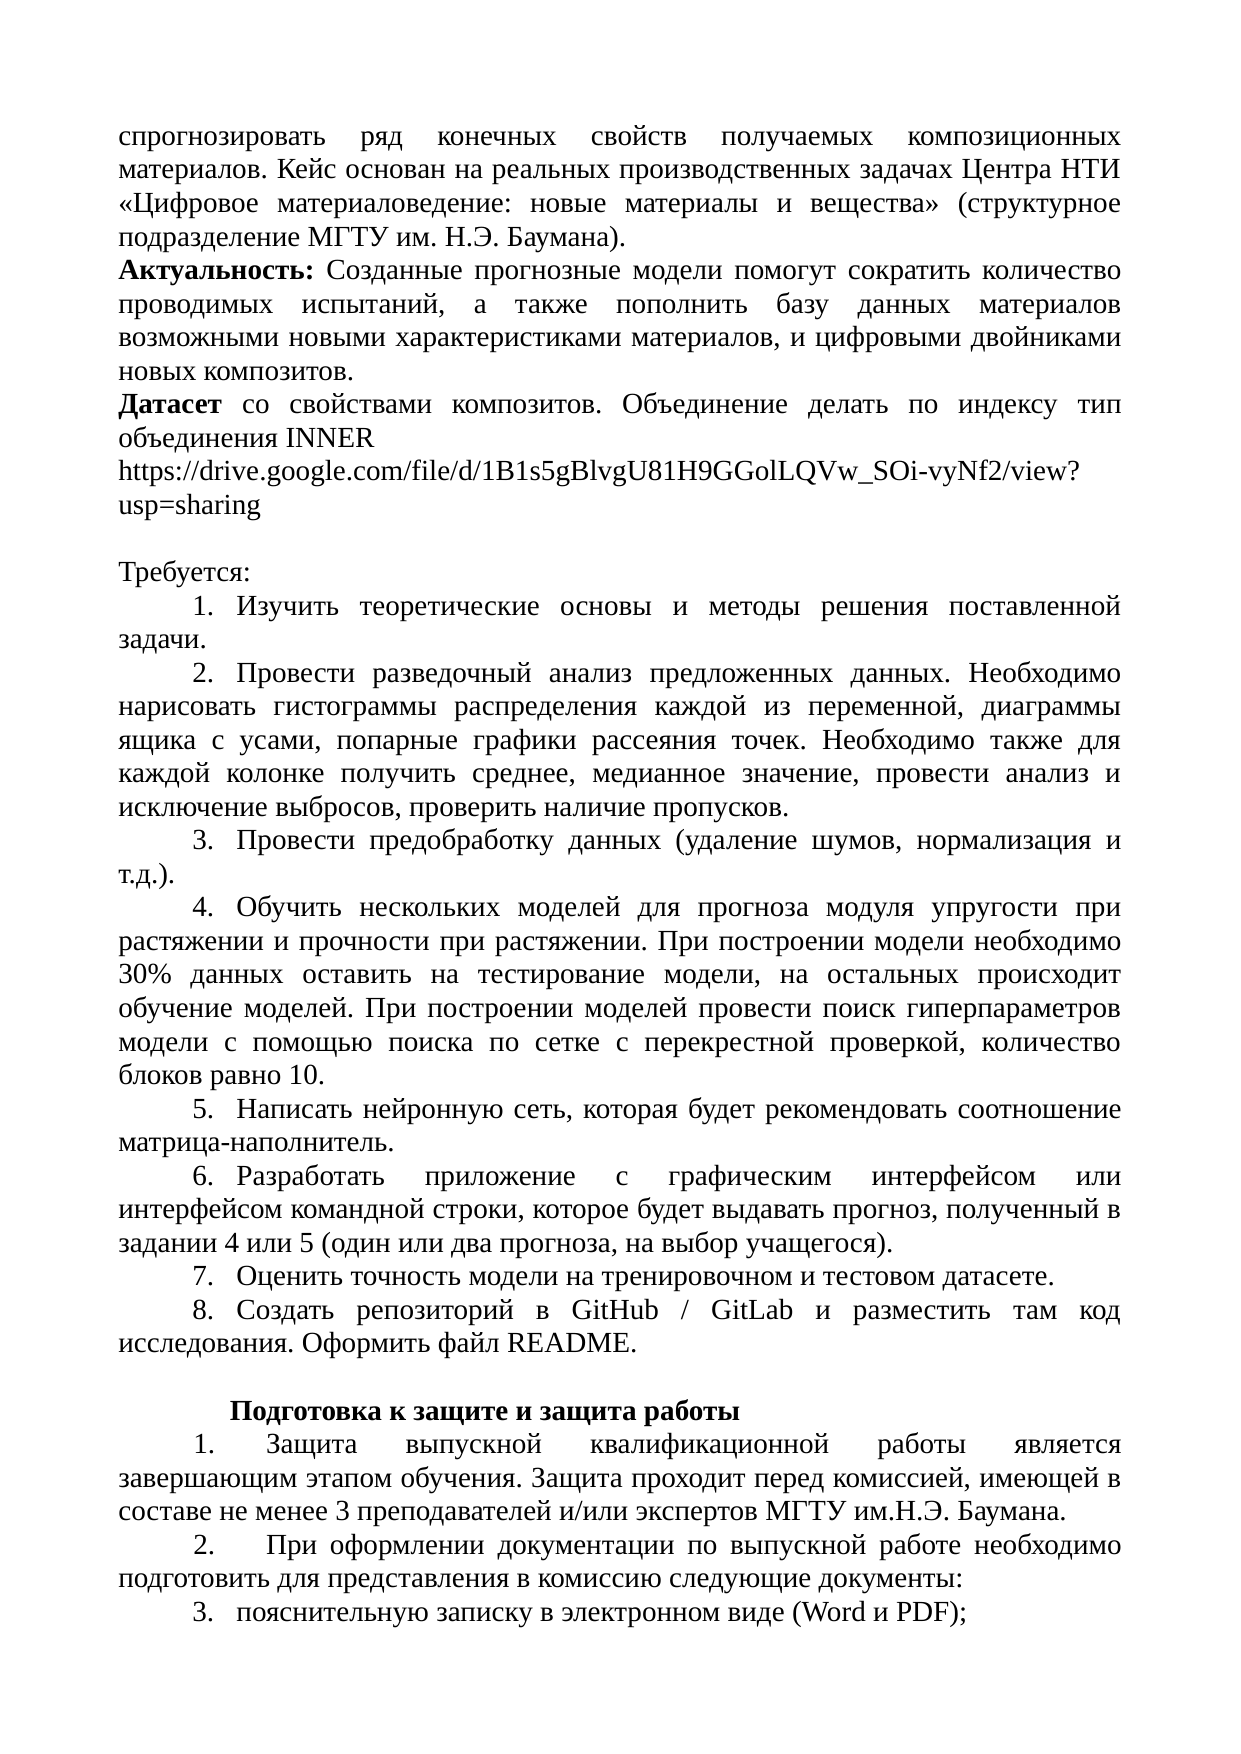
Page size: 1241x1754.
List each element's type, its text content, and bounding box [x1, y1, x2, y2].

list Провести разведочный анализ предложенных данных. Необходимо нарисовать гистограммы распределения каждой из переменной, диаграммы ящика с усами, попарные графики рассеяния точек. Необходимо также для каждой колонке получить среднее, медианное значение, провести анализ и исключение выбросов, проверить наличие пропусков. [118, 655, 1122, 822]
list Разработать приложение с графическим интерфейсом или интерфейсом командной строки, которое будет выдавать прогноз, полученный в задании 4 или 5 (один или два прогноза, на выбор учащегося). [118, 1158, 1122, 1258]
list Актуальность: Созданные прогнозные модели помогут сократить количество проводимых испытаний, а также пополнить базу данных материалов возможными новыми характеристиками материалов, и цифровыми двойниками новых композитов. [118, 252, 1122, 386]
list Требуется: [118, 554, 1122, 588]
list Обучить нескольких моделей для прогноза модуля упругости при растяжении и прочности при растяжении. При построении модели необходимо 30% данных оставить на тестирование модели, на остальных происходит обучение моделей. При построении моделей провести поиск гиперпараметров модели с помощью поиска по сетке с перекрестной проверкой, количество блоков равно 10. [118, 889, 1122, 1091]
list Написать нейронную сеть, которая будет рекомендовать соотношение матрица-наполнитель. [118, 1091, 1122, 1158]
list Оценить точность модели на тренировочном и тестовом датасете. [118, 1258, 1122, 1292]
list спрогнозировать ряд конечных свойств получаемых композиционных материалов. Кейс основан на реальных производственных задачах Центра НТИ «Цифровое материаловедение: новые материалы и вещества» (структурное подразделение МГТУ им. Н.Э. Баумана). [118, 118, 1122, 252]
list Изучить теоретические основы и методы решения поставленной задачи. [118, 588, 1122, 655]
list Датасет со свойствами композитов. Объединение делать по индексу тип объединения INNER [118, 386, 1122, 453]
list Создать репозиторий в GitHub / GitLab и разместить там код исследования. Оформить файл README. [118, 1292, 1122, 1359]
list Подготовка к защите и защита работы [192, 1393, 1122, 1426]
list Провести предобработку данных (удаление шумов, нормализация и т.д.). [118, 822, 1122, 889]
list пояснительную записку в электронном виде (Word и PDF); [118, 1594, 1122, 1627]
list https://drive.google.com/file/d/1B1s5gBlvgU81H9GGolLQVw_SOi-vyNf2/view?usp=sharing [118, 453, 1122, 521]
list Защита выпускной квалификационной работы является завершающим этапом обучения. Защита проходит перед комиссией, имеющей в составе не менее 3 преподавателей и/или экспертов МГТУ им.Н.Э. Баумана. [118, 1426, 1122, 1527]
list При оформлении документации по выпускной работе необходимо подготовить для представления в комиссию следующие документы: [118, 1527, 1122, 1594]
